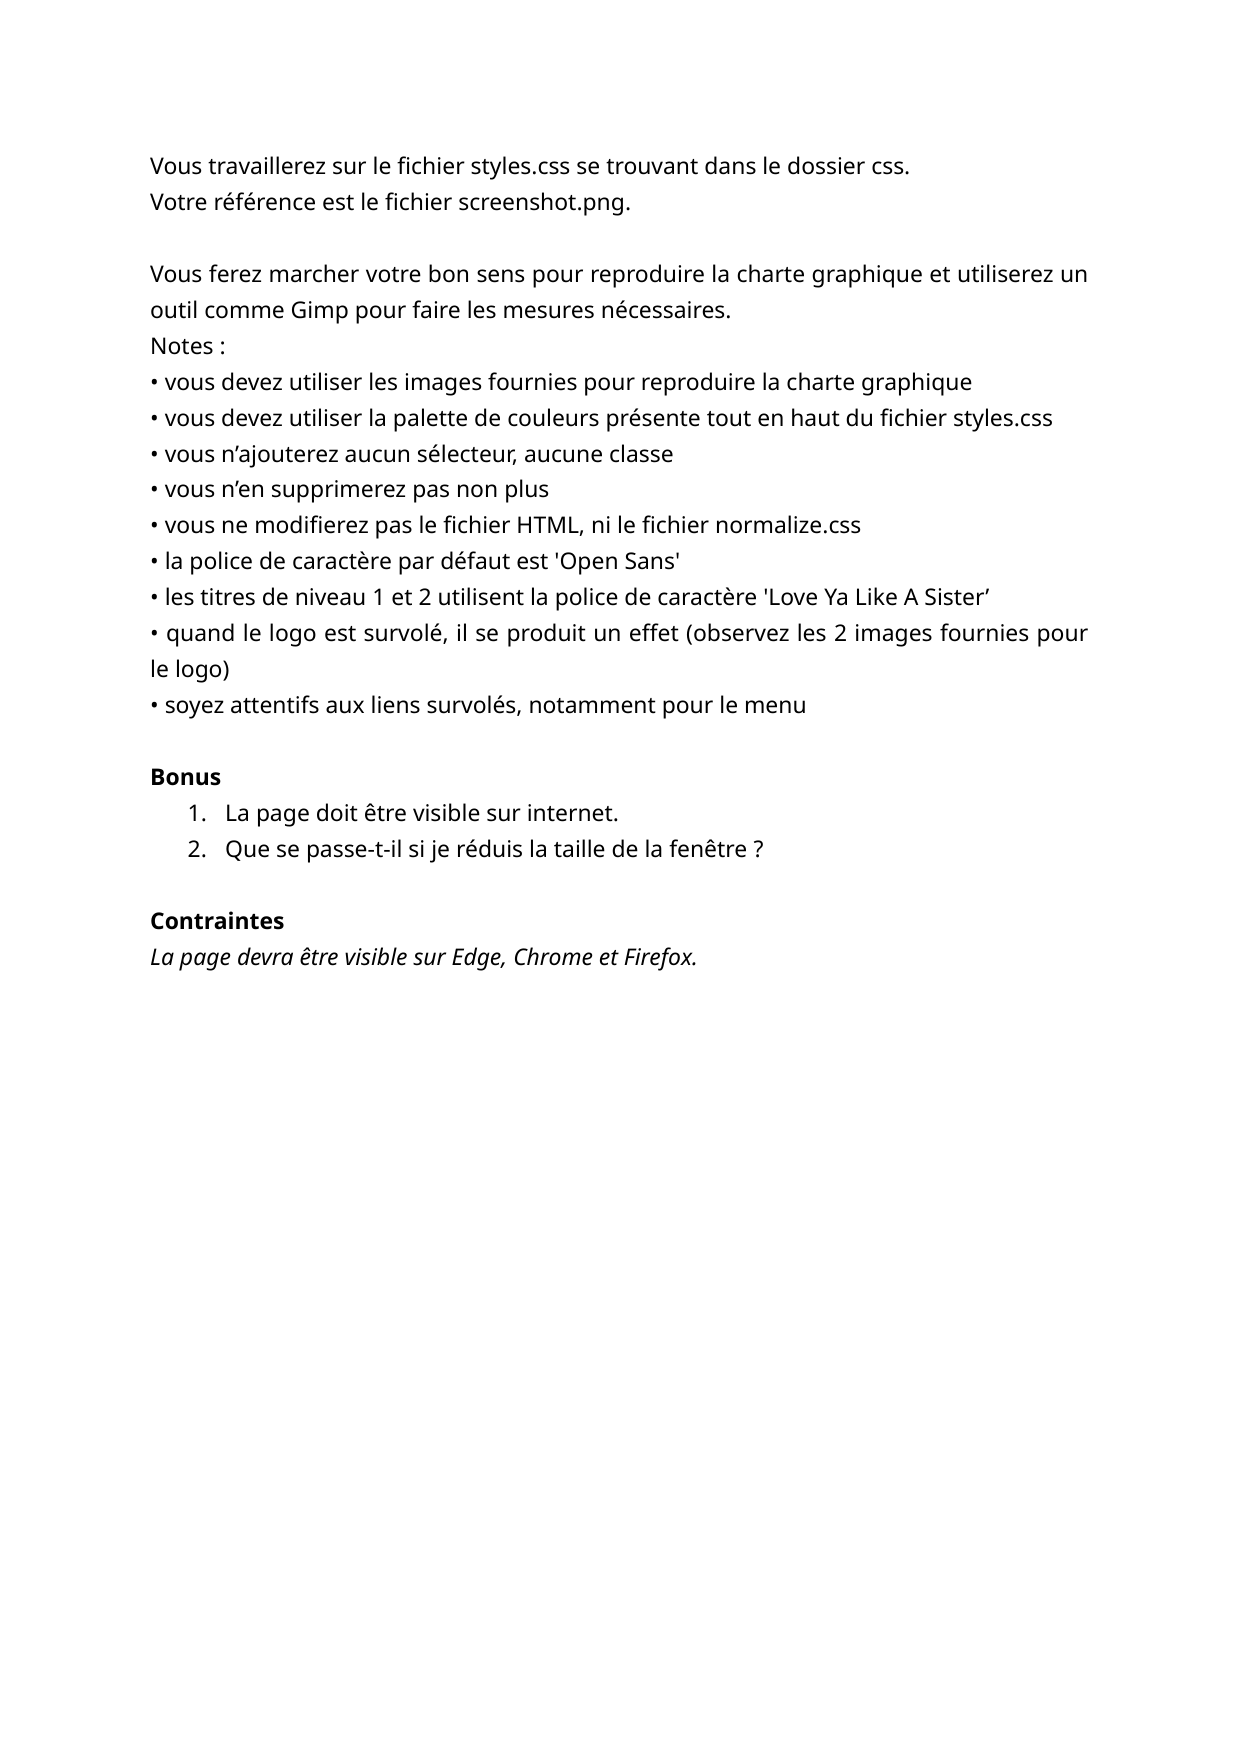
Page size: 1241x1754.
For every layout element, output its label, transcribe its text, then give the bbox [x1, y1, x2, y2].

text • vous n’en supprimerez pas non plus [150, 473, 1090, 505]
list La page doit être visible sur internet. [187, 797, 1090, 828]
text • quand le logo est survolé, il se produit un effet (observez les 2 images fournies pour le logo) [150, 617, 1090, 684]
text • soyez attentifs aux liens survolés, notamment pour le menu [150, 689, 1090, 720]
text Bonus [150, 761, 1090, 792]
text • vous n’ajouterez aucun sélecteur, aucune classe [150, 437, 1090, 469]
text • les titres de niveau 1 et 2 utilisent la police de caractère 'Love Ya Like A Sister’ [150, 581, 1090, 612]
text Notes : [150, 330, 1090, 361]
text • vous devez utiliser la palette de couleurs présente tout en haut du fichier styles.css [150, 402, 1090, 433]
text • vous ne modifierez pas le fichier HTML, ni le fichier normalize.css [150, 509, 1090, 541]
text Votre référence est le fichier screenshot.png. [150, 186, 1090, 217]
text • la police de caractère par défaut est 'Open Sans' [150, 545, 1090, 577]
text Vous travaillerez sur le fichier styles.css se trouvant dans le dossier css. [150, 150, 1090, 181]
text La page devra être visible sur Edge, Chrome et Firefox. [150, 941, 1090, 972]
text Contraintes [150, 905, 1090, 936]
text • vous devez utiliser les images fournies pour reproduire la charte graphique [150, 366, 1090, 397]
list Que se passe-t-il si je réduis la taille de la fenêtre ? [187, 833, 1090, 864]
text Vous ferez marcher votre bon sens pour reproduire la charte graphique et utiliserez un outil comme Gimp pour faire les mesures nécessaires. [150, 258, 1090, 325]
